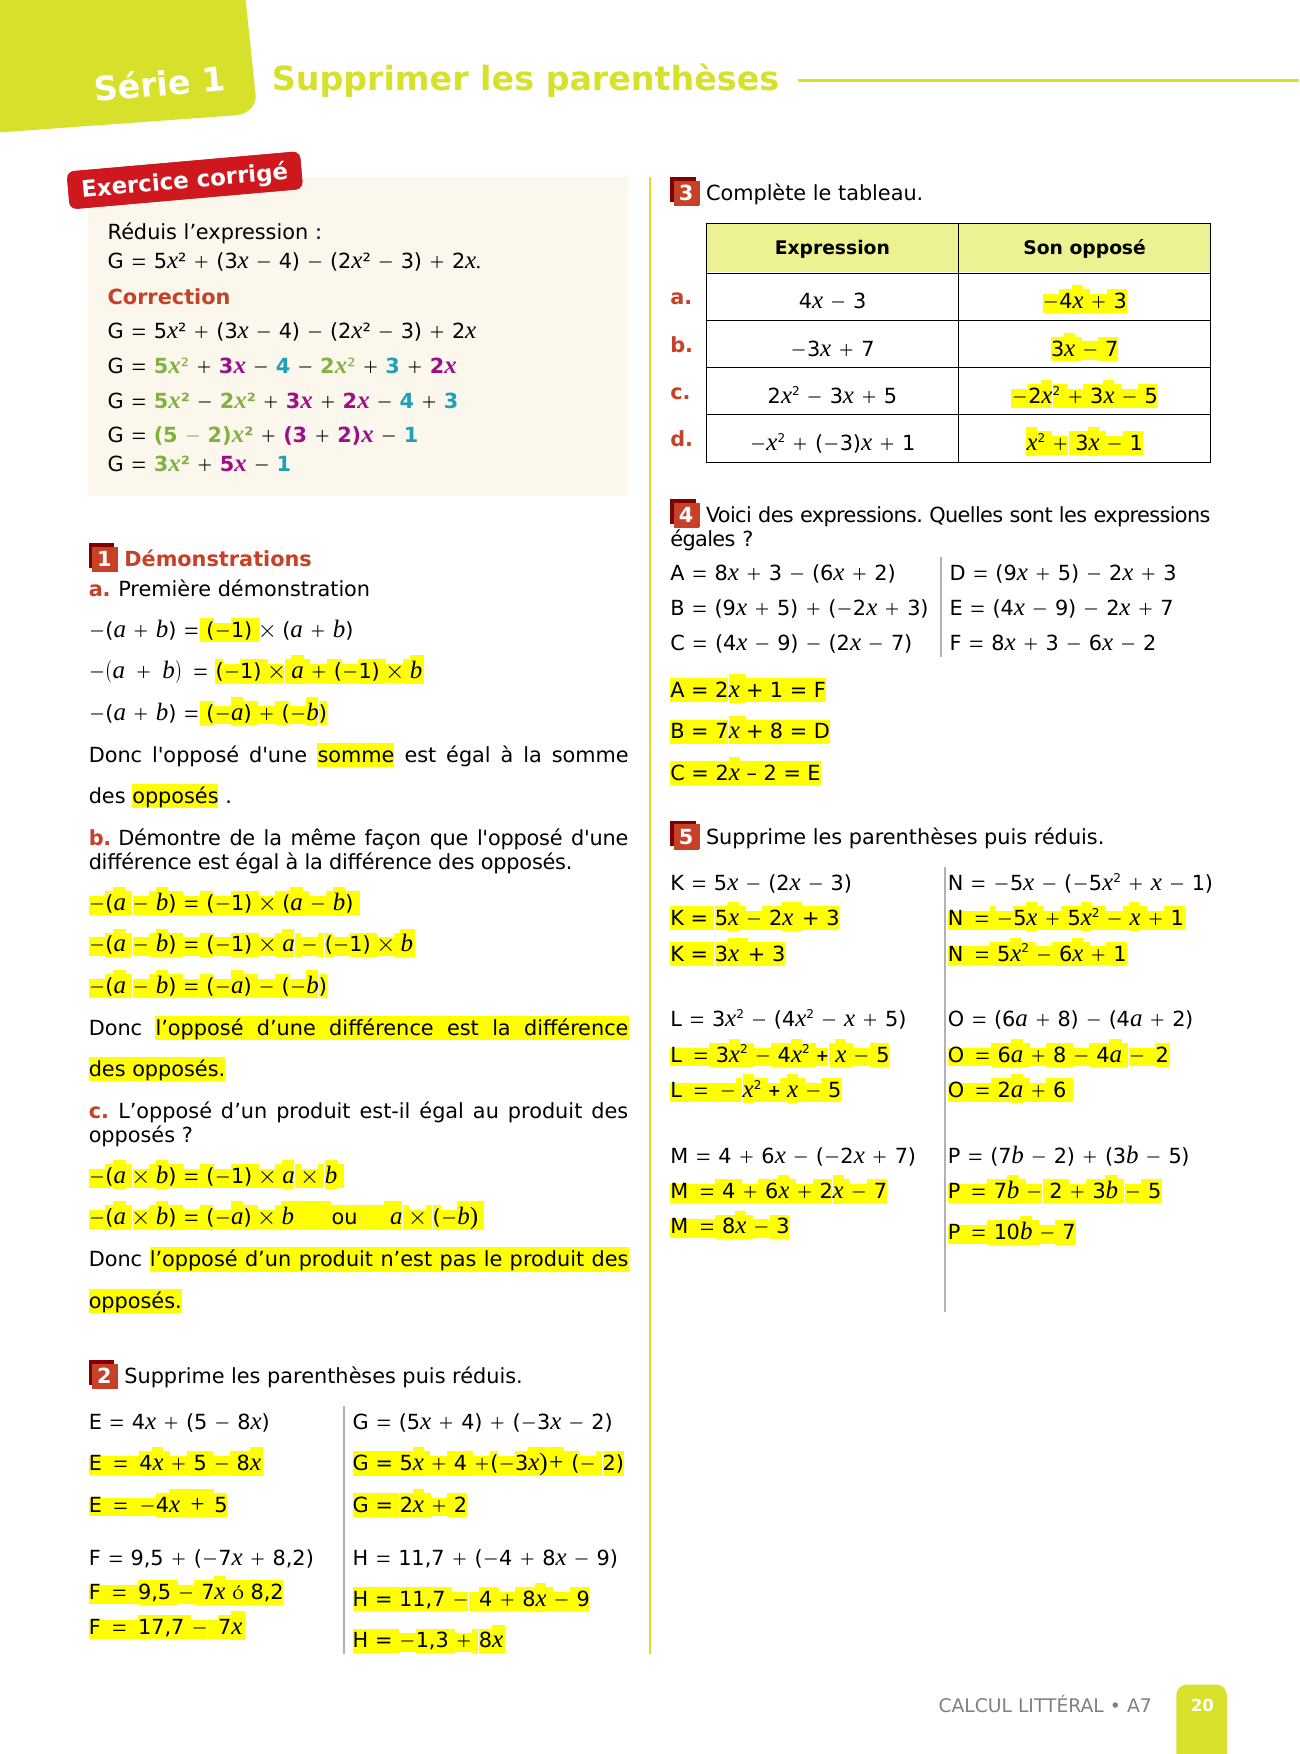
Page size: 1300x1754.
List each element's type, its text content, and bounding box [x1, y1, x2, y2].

text L = 3x2 − 4x2 + x − 5 [670, 1032, 942, 1067]
text G  3x²  5x ─ 1 [107, 448, 609, 477]
table_cell [670, 414, 706, 462]
text G  5x²  (3x ─ 4) ─ (2x² ─ 3)  2x [107, 315, 609, 344]
text Donc l’opposé d’un produit n’est pas le produit des opposés. [88, 1230, 629, 1313]
text −(a − b) = (−a) − (−b) [88, 957, 629, 998]
text M = 8x − 3 [670, 1204, 942, 1239]
text H = −1,3  8x [352, 1612, 629, 1653]
table_cell [670, 320, 706, 367]
text G = 2x  2 [352, 1476, 629, 1517]
table_cell 2x2 − 3x  5 [707, 368, 958, 414]
text N = 5x2 − 6x  1 [948, 931, 1211, 966]
list −(a  b) = (−1) × (a  b) −(a  b) = (−1) × a  (−1) × b −(a  b) = (−a)  (−b) Donc l'opposé d'une somme est égal à la somme des opposés . [88, 601, 629, 808]
text E  (4x ─ 9) ─ 2x  7 [949, 592, 1211, 621]
text F  8x  3 ─ 6x ─ 2 [949, 627, 1211, 656]
list Démontre de la même façon que l'opposé d'une différence est égal à la différence des opposés. [88, 826, 629, 874]
text −(a − b) = (−1) × (a − b) −(a − b) = (−1) × a − (−1) × b [88, 874, 629, 957]
table_header Son opposé [959, 224, 1210, 272]
text G  5x²  3x ─ 4 ─ 2x²  3  2x [107, 350, 609, 379]
text K = 5x − 2x + 3 [670, 896, 942, 931]
text F = 17,7 − 7x [88, 1611, 335, 1640]
text G = 5x  4 (−3x)+ (− 2) [352, 1435, 629, 1476]
text −(a × b) = (−1) × a × b −(a × b) = (−a) × b ou a × (−b) [88, 1147, 629, 1230]
table_cell [670, 367, 706, 414]
text Réduis l’expression : G  5x²  (3x ─ 4) ─ (2x² ─ 3)  2x. [107, 220, 609, 273]
text B = 7x + 8 = D [670, 703, 1211, 744]
text K = 5x − (2x − 3) [670, 867, 942, 896]
text N = −5x  5x2 − x  1 [948, 896, 1211, 931]
text B  (9x  5)  (─2x  3) [670, 592, 932, 621]
table_header Expression [707, 224, 958, 272]
text Correction [107, 285, 609, 309]
text P = (7b − 2)  (3b − 5) [948, 1127, 1211, 1168]
text H = 11,7 − 4  8x − 9 [352, 1571, 629, 1612]
list L’opposé d’un produit est-il égal au produit des opposés ? [88, 1099, 629, 1147]
text M = 4  6x − (−2x  7) [670, 1127, 942, 1168]
table_cell −3x  7 [707, 321, 958, 367]
text P = 7b − 2  3b − 5 [948, 1168, 1211, 1204]
text L = − x2 + x − 5 [670, 1067, 942, 1103]
subtitle Voici des expressions. Quelles sont les expressions égales ? [670, 499, 1211, 552]
table_cell x2  3x − 1 [959, 415, 1210, 462]
table_cell −4x  3 [959, 274, 1210, 320]
text D  (9x  5) ─ 2x  3 [949, 557, 1211, 586]
text A = 2x + 1 = F [670, 662, 1211, 703]
list A  8x  3 ─ (6x  2) [670, 557, 932, 586]
text E = 4x  (5 − 8x) [88, 1406, 335, 1435]
subtitle Complète le tableau. [696, 177, 1211, 205]
text K = 3x + 3 [670, 931, 942, 966]
text O = 6a  8 − 4a − 2 [948, 1032, 1211, 1067]
text E = 4x  5 − 8x [88, 1435, 335, 1476]
subtitle Supprime les parenthèses puis réduis. [114, 1360, 629, 1388]
text M = 4  6x  2x − 7 [670, 1168, 942, 1204]
text F = 9,5  (−7x  8,2) [88, 1529, 335, 1571]
subtitle Supprime les parenthèses puis réduis. [696, 821, 1211, 849]
text P = 10b − 7 [948, 1210, 1211, 1245]
text F = 9,5 − 7x  8,2 [88, 1576, 335, 1605]
text O = (6a  8) − (4a  2) [948, 991, 1211, 1032]
text G  (5 ─ 2)x²  (3  2)x ─ 1 [107, 419, 609, 448]
text G  5x² ─ 2x²  3x  2x ─ 4  3 [107, 385, 609, 413]
subtitle Démonstrations [114, 543, 629, 571]
table_cell 3x − 7 [959, 321, 1210, 367]
text N = −5x − (−5x2  x − 1) [948, 867, 1222, 896]
text Donc l’opposé d’une différence est la différence des opposés. [88, 998, 629, 1081]
text C  (4x ─ 9) ─ (2x ─ 7) [670, 627, 932, 656]
list Première démonstration [88, 577, 629, 601]
text H = 11,7  (−4  8x − 9) [352, 1529, 629, 1571]
table_cell −x2  (−3)x  1 [707, 415, 958, 462]
text G = (5x  4)  (−3x − 2) [352, 1406, 629, 1435]
text O = 2a  6 [948, 1067, 1211, 1103]
table_header [670, 223, 706, 272]
text C = 2x – 2 = E [670, 744, 1211, 786]
table_cell 4x − 3 [707, 274, 958, 320]
text E = −4x + 5 [88, 1476, 335, 1517]
table_cell [670, 273, 706, 320]
table_cell −2x2  3x − 5 [959, 368, 1210, 414]
text L = 3x2 − (4x2 − x  5) [670, 991, 942, 1032]
